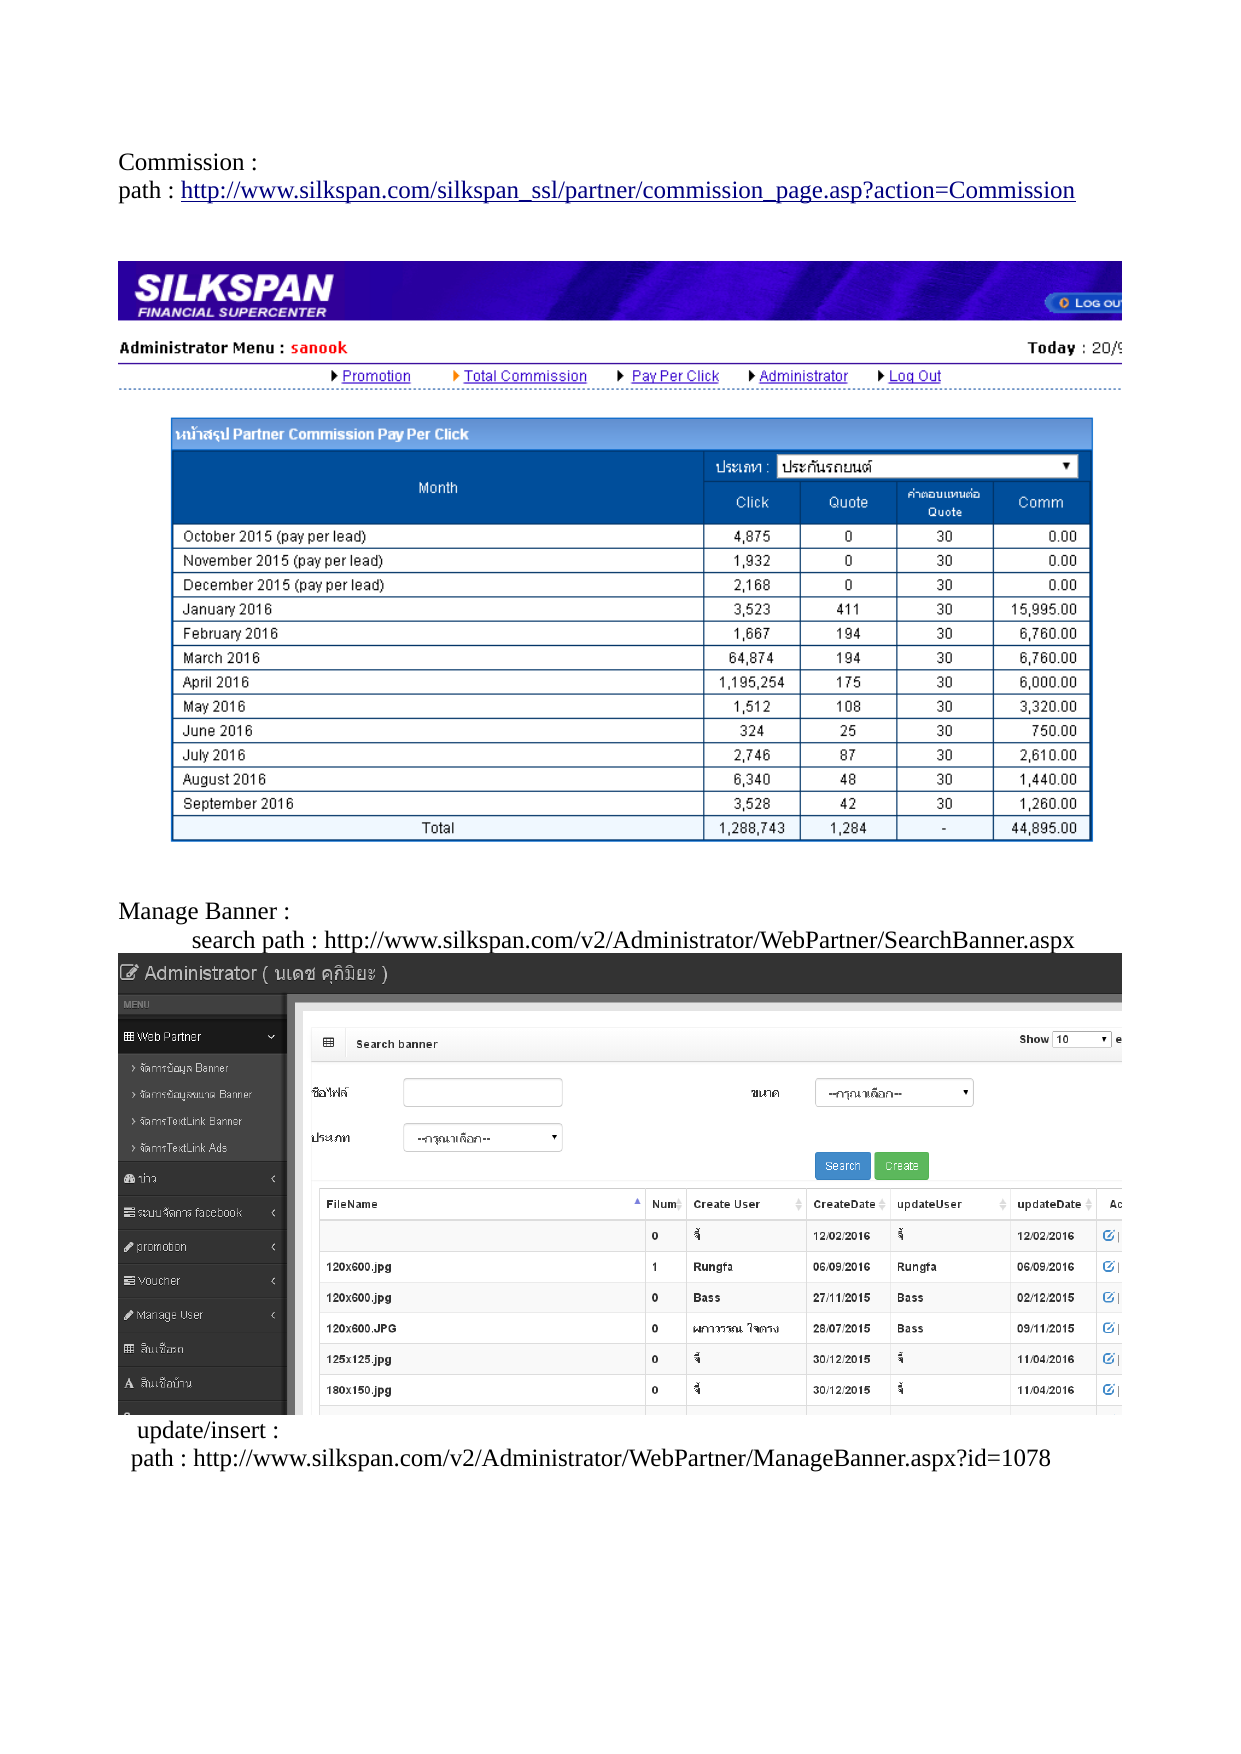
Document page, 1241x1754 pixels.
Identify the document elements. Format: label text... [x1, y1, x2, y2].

text Manage Banner : [118, 896, 1122, 925]
text Commission : [118, 147, 1122, 176]
text update/insert : [118, 1415, 1122, 1443]
text path : http://www.silkspan.com/silkspan_ssl/partner/commission_page.asp?action=Commission [118, 176, 1122, 204]
text search path : http://www.silkspan.com/v2/Administrator/WebPartner/SearchBanner.aspx [118, 925, 1122, 953]
text path : http://www.silkspan.com/v2/Administrator/WebPartner/ManageBanner.aspx?id=1078 [118, 1443, 1122, 1472]
